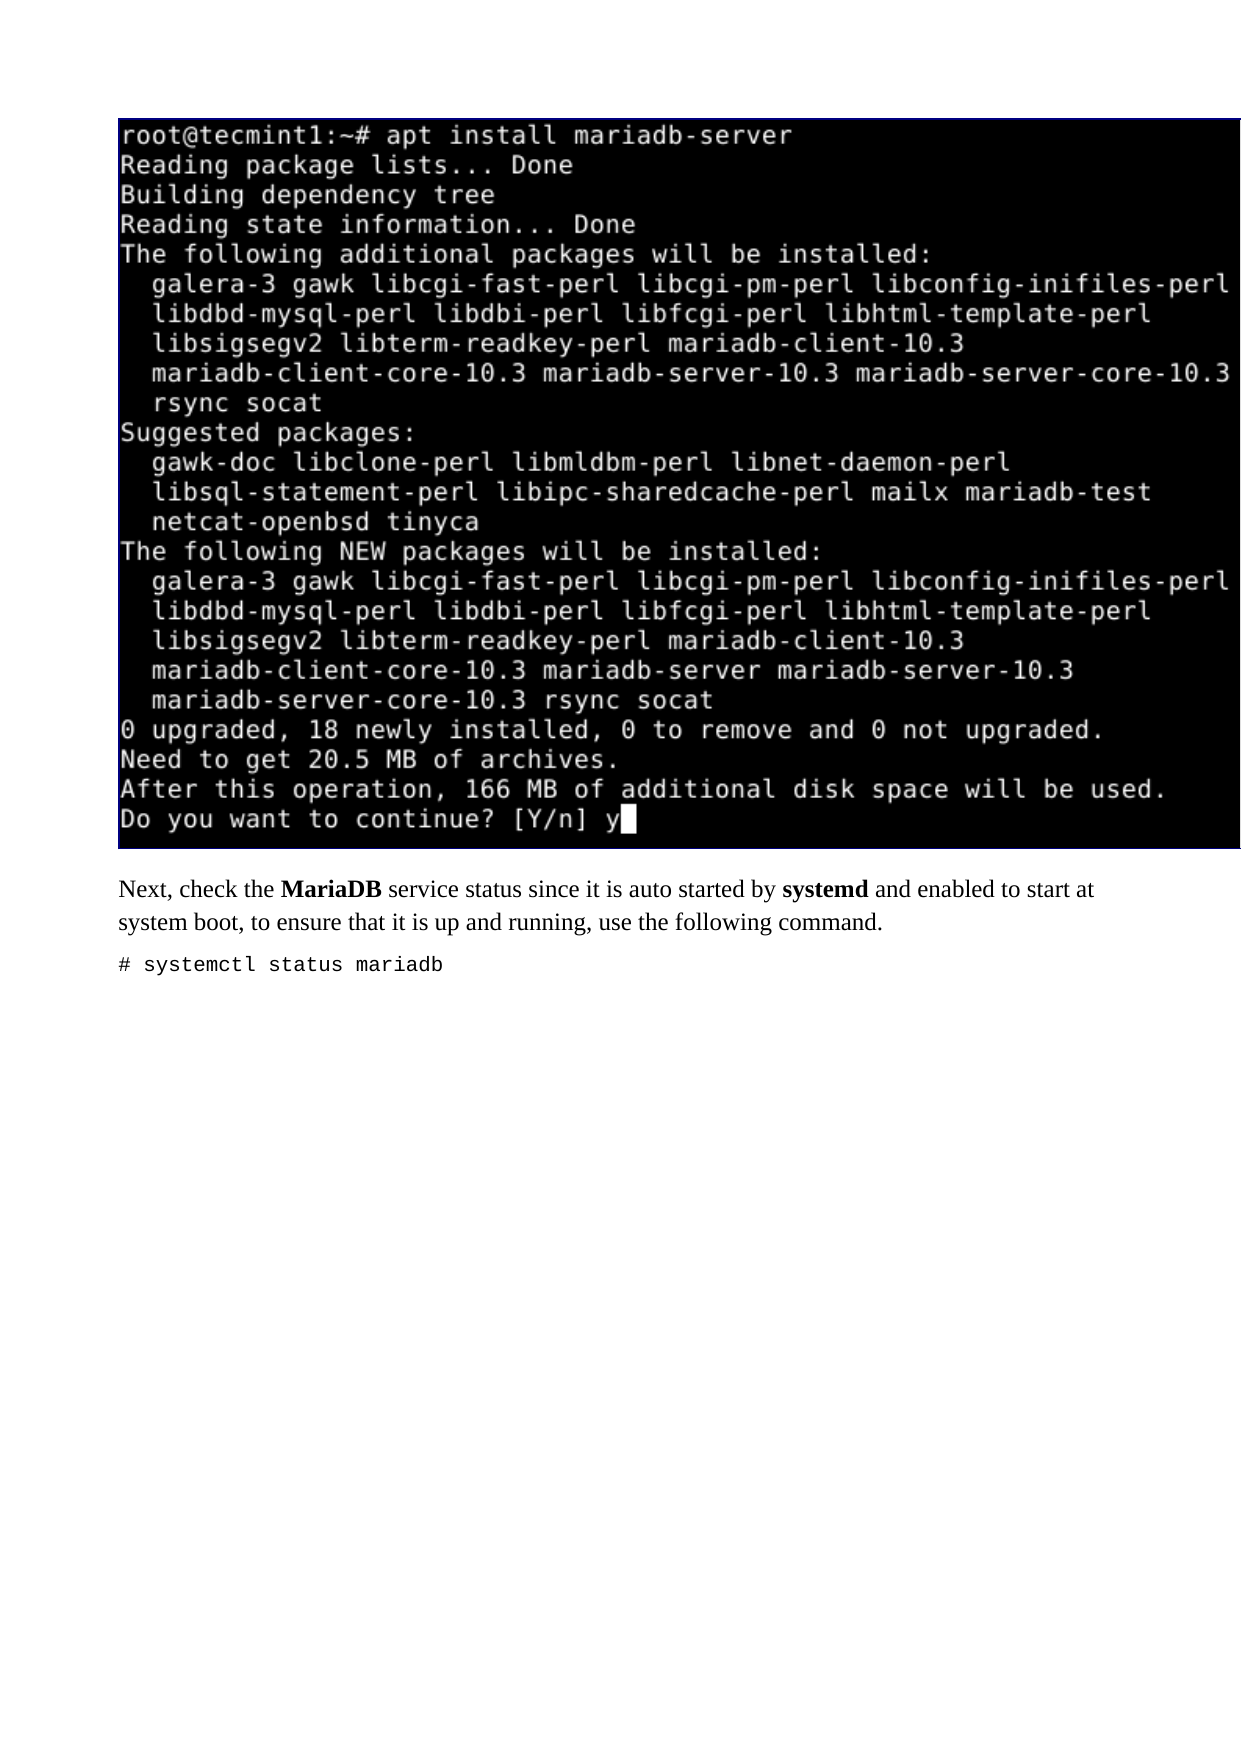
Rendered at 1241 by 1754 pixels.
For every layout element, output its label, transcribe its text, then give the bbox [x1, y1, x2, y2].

text Next, check the MariaDB service status since it is auto started by systemd and enabled to start at system boot, to ensure that it is up and running, use the following command. [118, 874, 1122, 935]
text # systemctl status mariadb [118, 954, 1122, 978]
picture [120, 120, 1241, 848]
